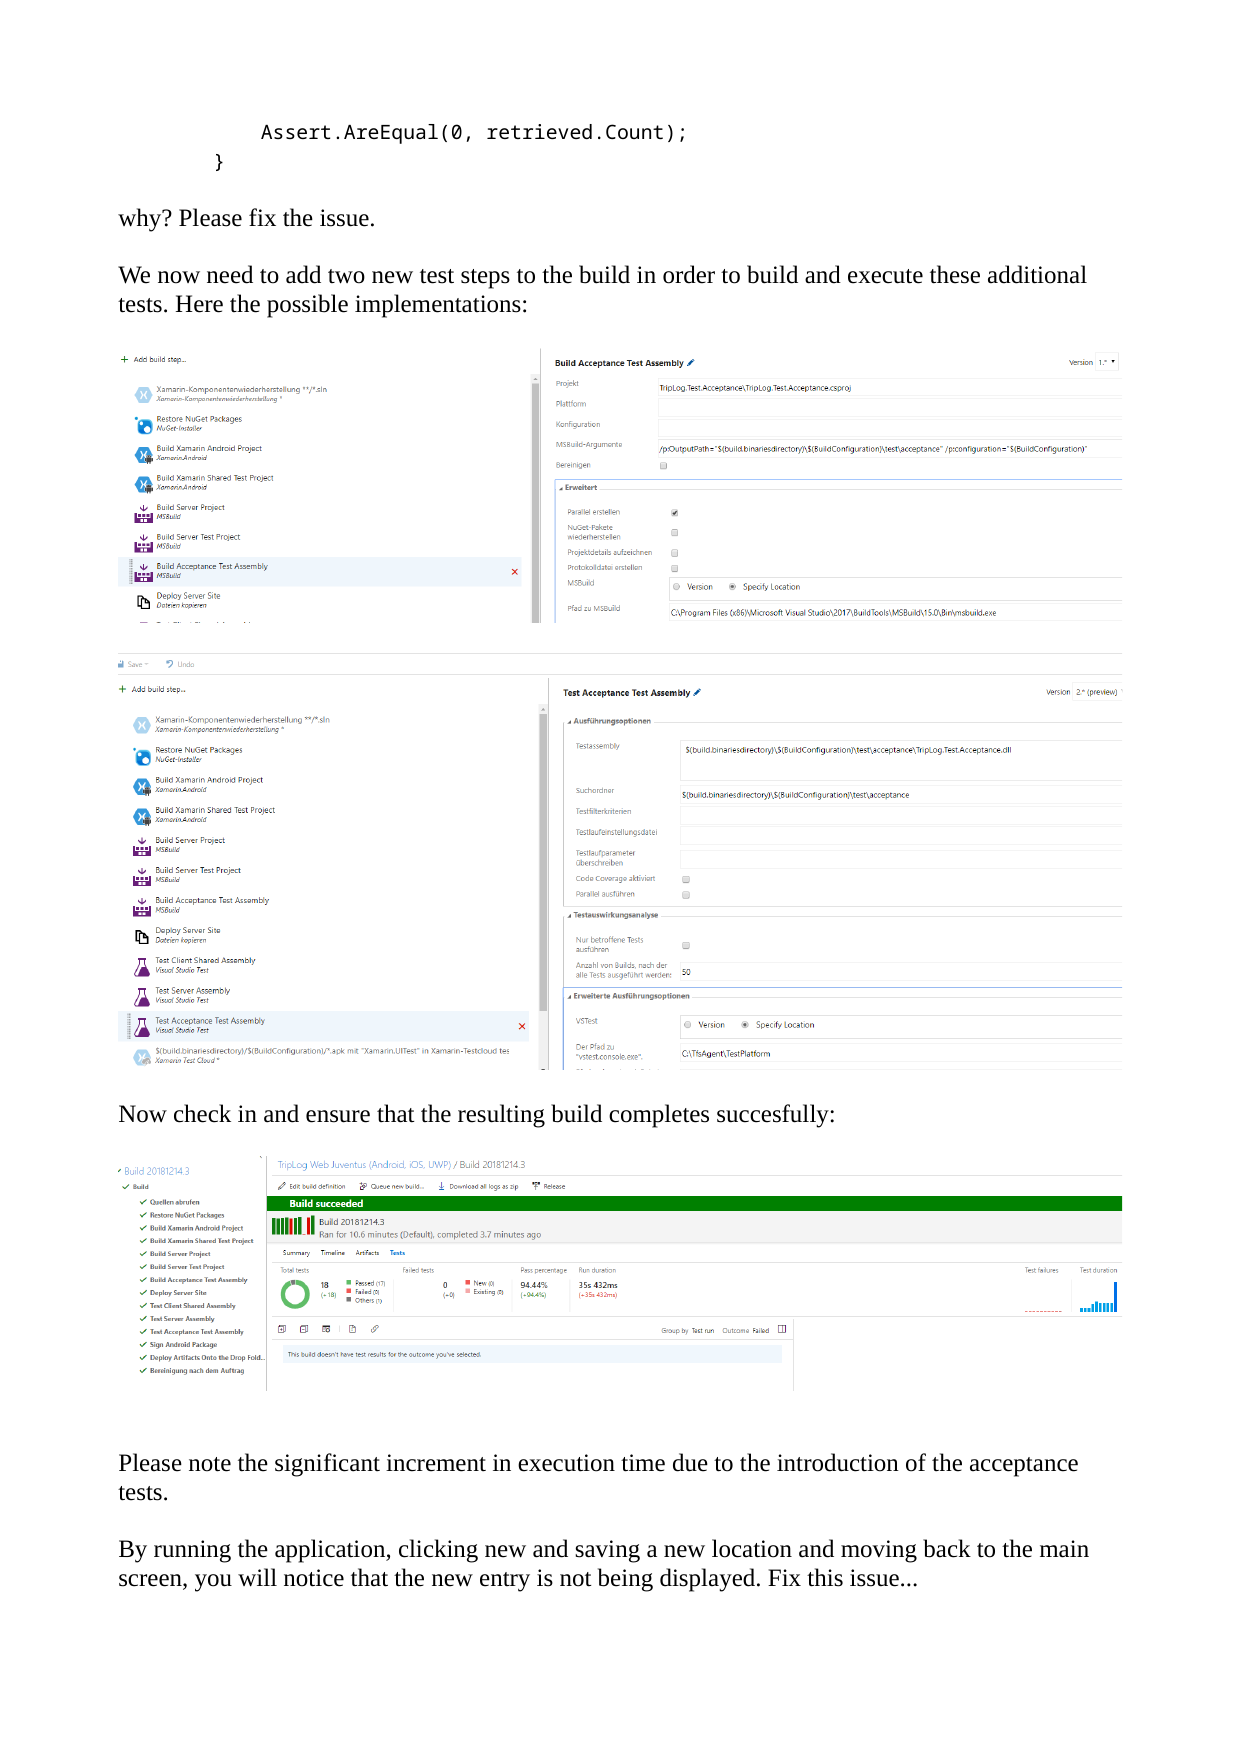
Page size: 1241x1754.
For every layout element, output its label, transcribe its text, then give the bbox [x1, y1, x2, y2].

text } [118, 145, 1122, 174]
text Now check in and ensure that the resulting build completes succesfully: [118, 1099, 1122, 1127]
picture [118, 651, 1123, 1070]
text By running the application, clicking new and saving a new location and moving back to the main screen, you will notice that the new entry is not being displayed. Fix this issue... [118, 1534, 1122, 1592]
text Assert.AreEqual(0, retrieved.Count); [118, 118, 1122, 145]
text why? Please fix the issue. [118, 203, 1122, 232]
picture [118, 346, 1123, 623]
text Please note the significant increment in execution time due to the introduction of the acceptance tests. [118, 1448, 1122, 1506]
picture [118, 1156, 1123, 1391]
text We now need to add two new test steps to the build in order to build and execute these additional tests. Here the possible implementations: [118, 261, 1122, 318]
